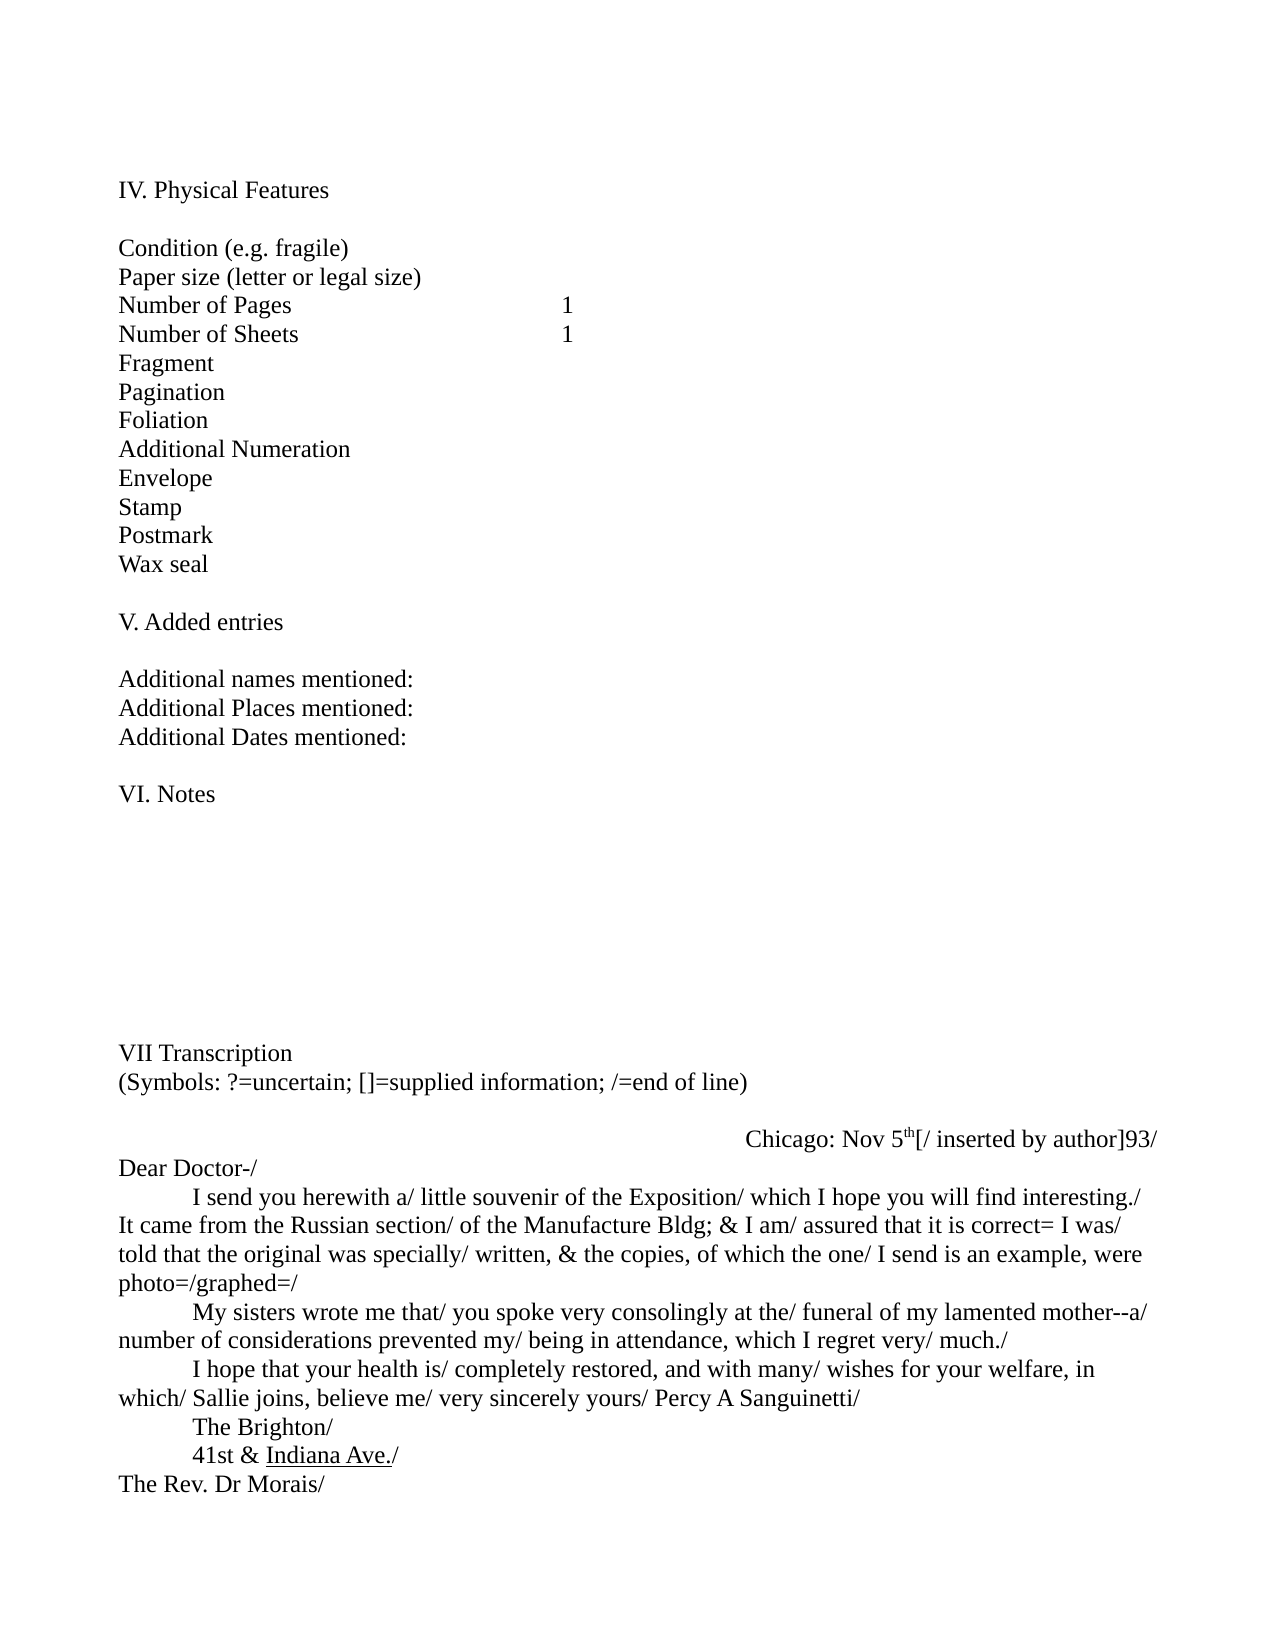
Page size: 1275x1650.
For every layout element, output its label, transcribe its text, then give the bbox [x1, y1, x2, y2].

text Foliation [118, 406, 1157, 434]
text VII Transcription [118, 1038, 1157, 1067]
text Wax seal [118, 549, 1157, 578]
text (Symbols: ?=uncertain; []=supplied information; /=end of line) [118, 1067, 1157, 1096]
text Pagination [118, 377, 1157, 406]
text Envelope [118, 463, 1157, 492]
text Condition (e.g. fragile) [118, 233, 1157, 262]
text Chicago: Nov 5th[/ inserted by author]93/ [118, 1124, 1157, 1153]
text The Brighton/ [118, 1412, 1157, 1441]
text Number of Sheets 1 [118, 319, 1157, 348]
text Additional Places mentioned: [118, 693, 1157, 722]
text My sisters wrote me that/ you spoke very consolingly at the/ funeral of my lamented mother--a/ number of considerations prevented my/ being in attendance, which I regret very/ much./ [118, 1297, 1157, 1354]
text Fragment [118, 348, 1157, 377]
text IV. Physical Features [118, 176, 1157, 204]
text Additional Dates mentioned: [118, 722, 1157, 751]
text V. Added entries [118, 607, 1157, 636]
text Additional Numeration [118, 434, 1157, 463]
text Dear Doctor-/ [118, 1153, 1157, 1182]
text Postma rk [118, 521, 1157, 549]
text Additional names mentioned: [118, 664, 1157, 693]
text The Rev. Dr Morais/ [118, 1469, 1157, 1498]
text Paper size (letter or legal size) [118, 262, 1157, 291]
text Number of Pages 1 [118, 291, 1157, 319]
text 41st & Indiana Ave./ [118, 1441, 1157, 1469]
text Stamp [118, 492, 1157, 521]
text I hope that your health is/ completely restored, and with many/ wishes for your welfare, in which/ Sallie joins, believe me/ very sincerely yours/ Percy A Sanguinetti/ [118, 1354, 1157, 1412]
text I send you herewith a/ little souvenir of the Exposition/ which I hope you will find interesting./ It came from the Russian section/ of the Manufacture Bldg; & I am/ assured that it is correct= I was/ told that the original was specially/ written, & the copies, of which the one/ I send is an example, were photo=/graphed=/ [118, 1182, 1157, 1297]
text VI. Notes [118, 779, 1157, 808]
